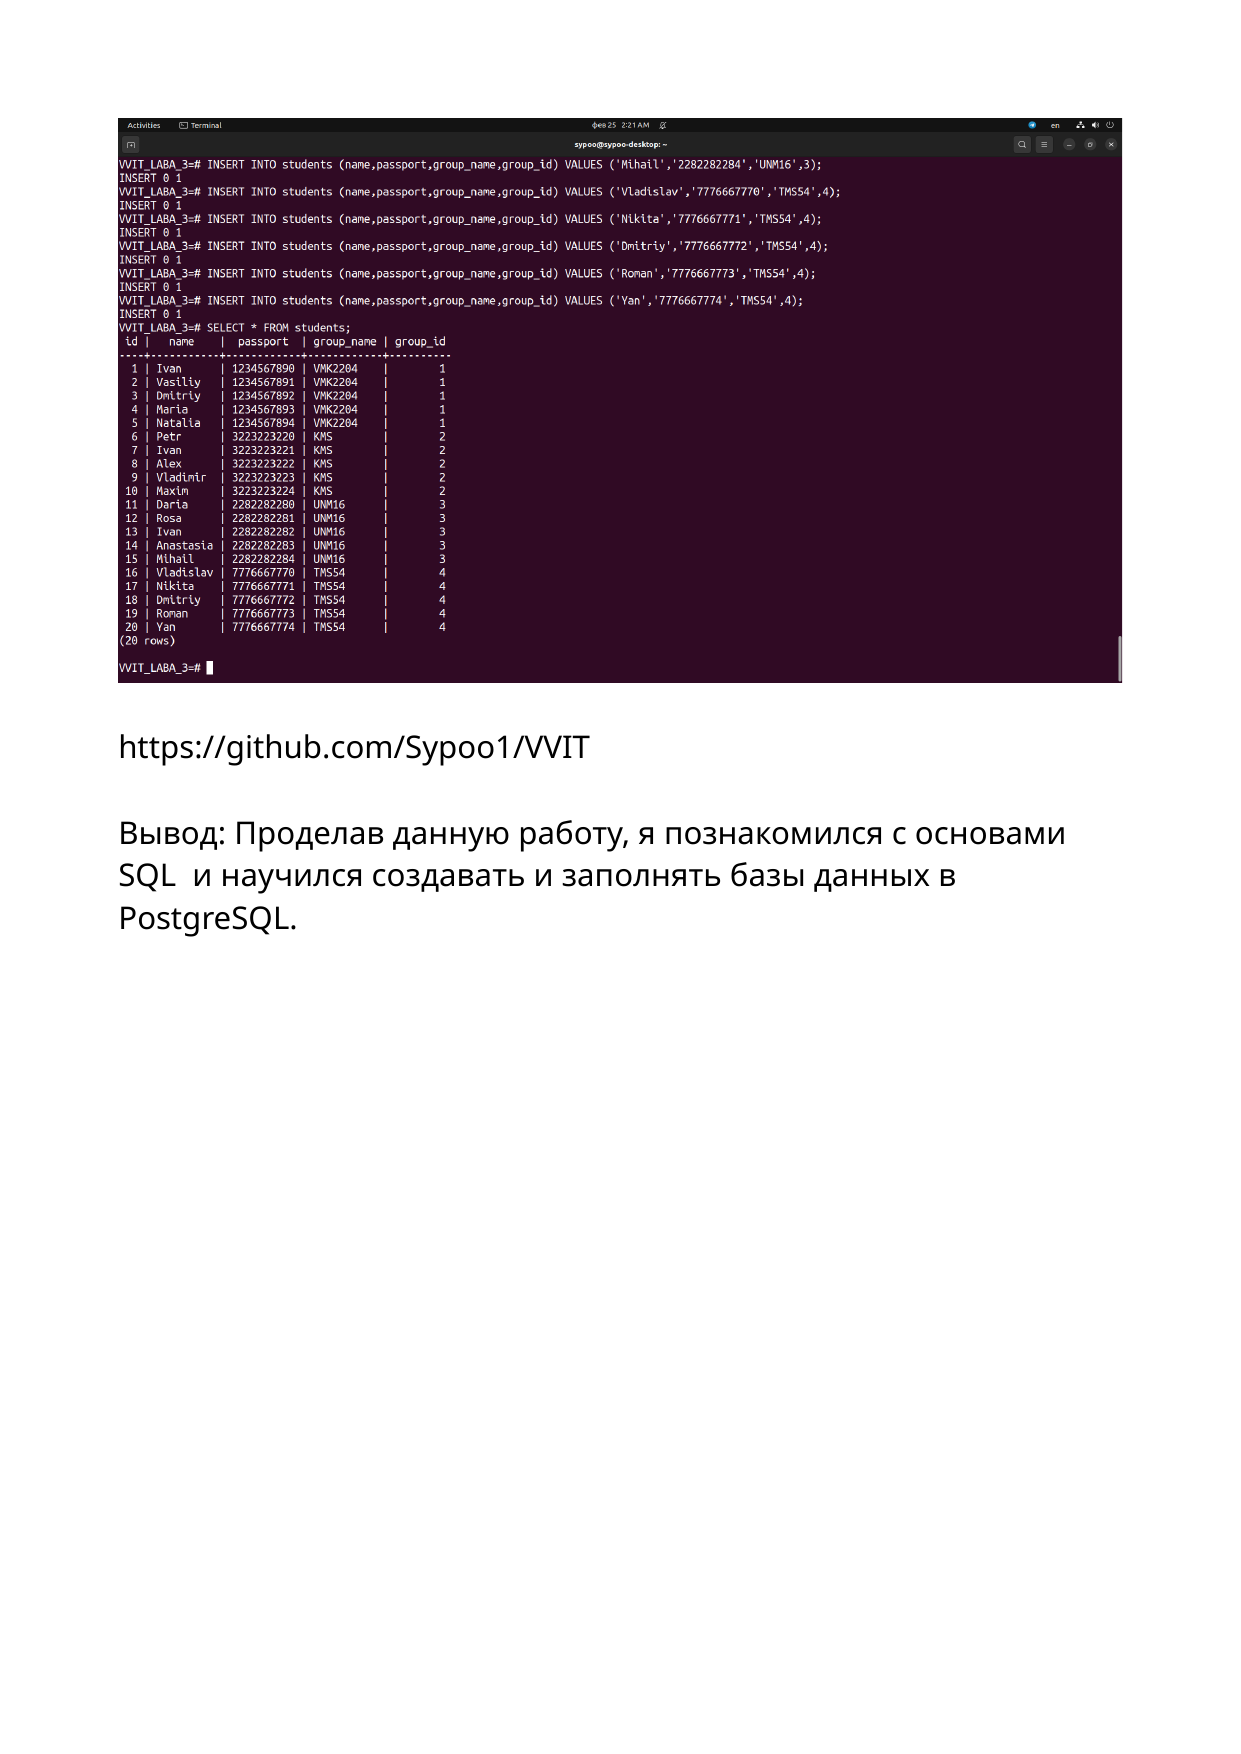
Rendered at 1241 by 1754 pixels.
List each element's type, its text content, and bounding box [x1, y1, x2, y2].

picture [118, 118, 1123, 683]
text https://github.com/Sypoo1/VVIT [118, 725, 1122, 768]
text Вывод: Проделав данную работу, я познакомился с основами SQL и научился создавать и заполнять базы данных в PostgreSQL. [118, 811, 1122, 938]
